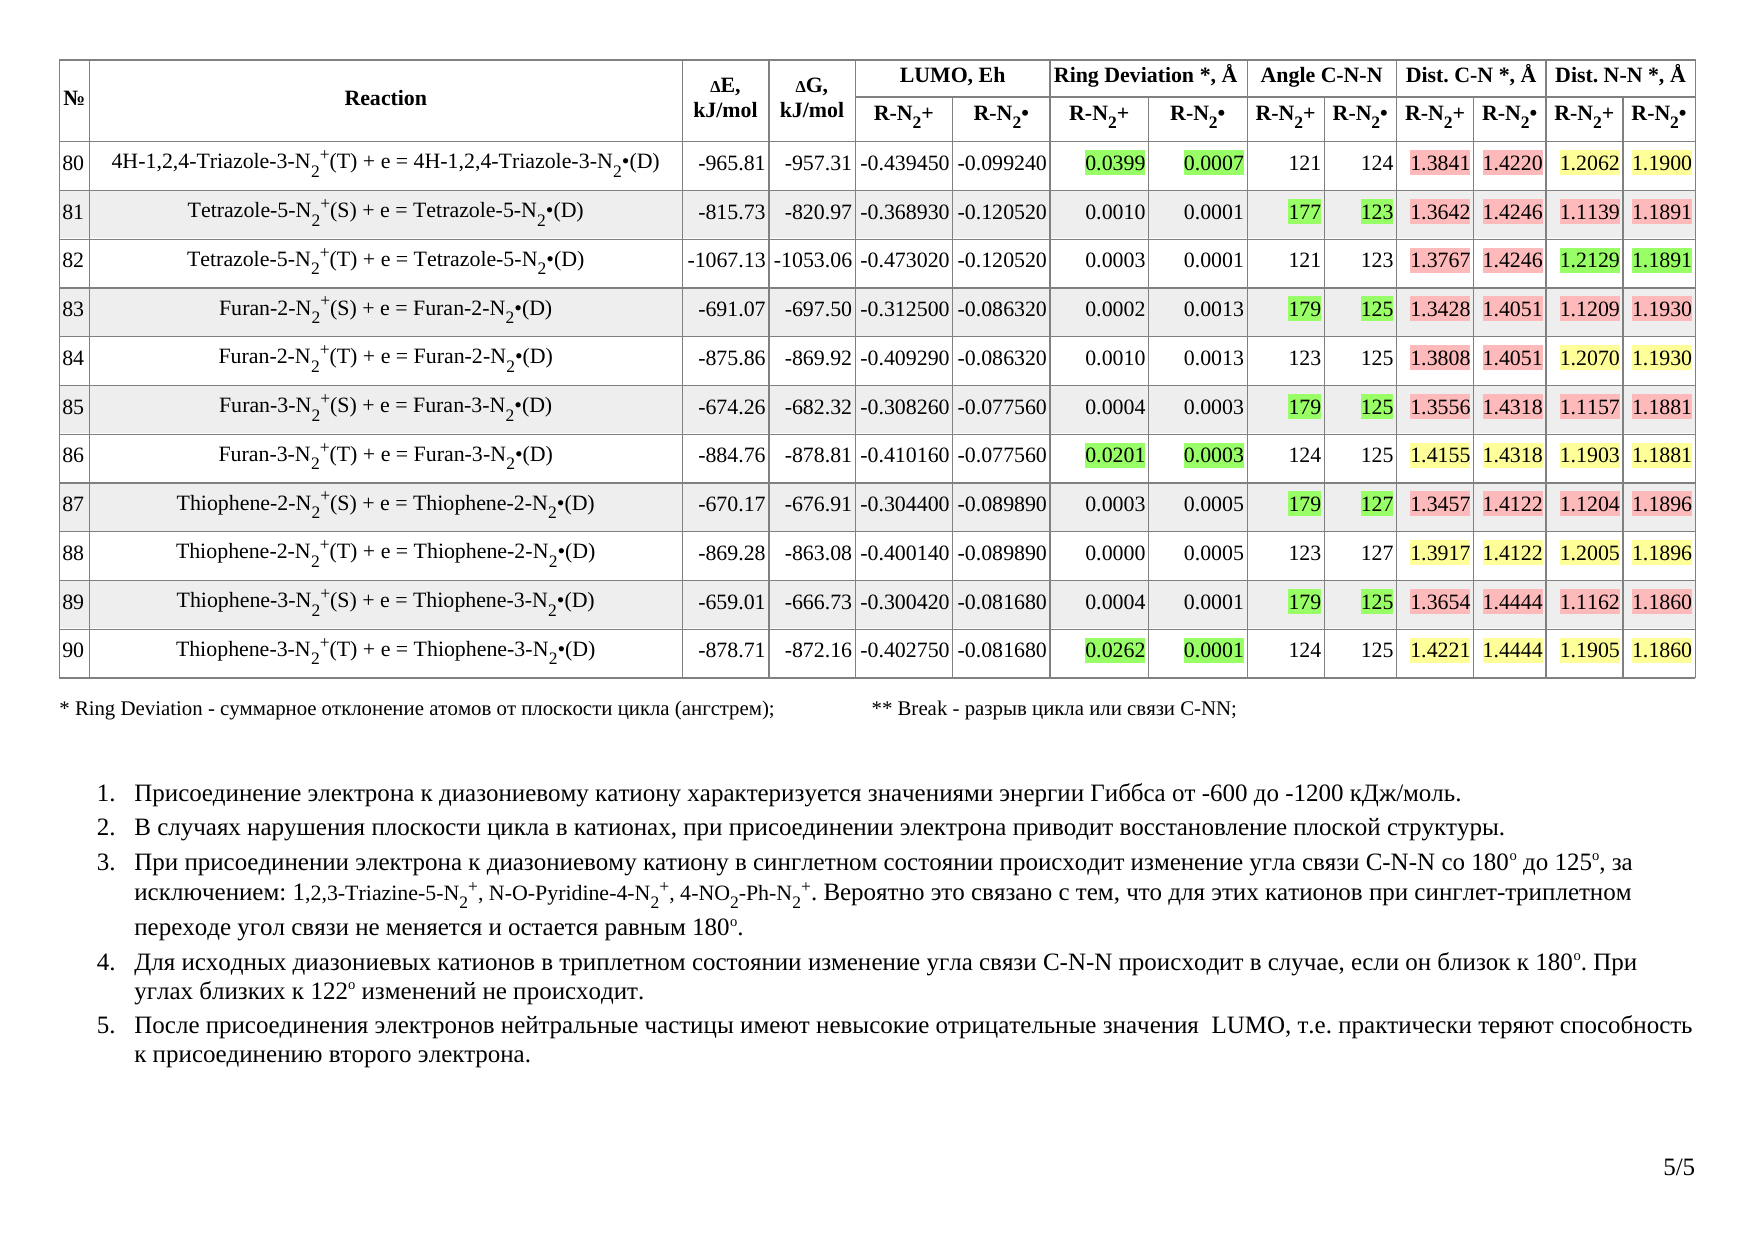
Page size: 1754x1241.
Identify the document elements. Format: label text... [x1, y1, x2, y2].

table_cell -674.26 [683, 386, 768, 433]
table_cell Tetrazole-5-N2+(S) + e = Tetrazole-5-N2•(D) [90, 191, 682, 238]
table_cell 1.2129 [1547, 240, 1622, 287]
table_cell -1053.06 [770, 240, 855, 287]
list Для исходных диазониевых катионов в триплетном состоянии изменение угла связи C-N-N происходит в случае, если он близок к 180o. При углах близких к 122o изменений не происходит. [97, 947, 1695, 1005]
table_cell Thiophene-2-N2+(S) + e = Thiophene-2-N2•(D) [90, 484, 682, 531]
table_cell 1.4246 [1474, 240, 1545, 287]
table_cell 0.0201 [1051, 435, 1148, 482]
table_cell 1.4246 [1474, 191, 1545, 238]
table_cell -0.077560 [953, 435, 1049, 482]
table_cell 0.0001 [1149, 630, 1247, 677]
table_cell 121 [1248, 240, 1324, 287]
table_cell -884.76 [683, 435, 768, 482]
table_cell 1.1162 [1547, 581, 1622, 628]
table_cell 125 [1325, 289, 1396, 336]
table_cell 1.1881 [1624, 386, 1695, 433]
table_cell 1.3654 [1397, 581, 1473, 628]
table_cell 1.4051 [1474, 289, 1545, 336]
table_cell 85 [60, 386, 89, 433]
table_cell -682.32 [770, 386, 855, 433]
table_cell 1.1139 [1547, 191, 1622, 238]
table_cell -0.402750 [856, 630, 952, 677]
table_cell 1.3457 [1397, 484, 1473, 531]
table_cell -0.304400 [856, 484, 952, 531]
table_cell -0.400140 [856, 532, 952, 580]
table_cell Furan-2-N2+(T) + e = Furan-2-N2•(D) [90, 337, 682, 385]
table_cell 86 [60, 435, 89, 482]
table_cell 0.0010 [1051, 337, 1148, 385]
table_cell 127 [1325, 532, 1396, 580]
table_cell 123 [1325, 240, 1396, 287]
table_cell 90 [60, 630, 89, 677]
table_cell -0.081680 [953, 581, 1049, 628]
table_cell Furan-3-N2+(T) + e = Furan-3-N2•(D) [90, 435, 682, 482]
table_cell -0.077560 [953, 386, 1049, 433]
table_cell 1.2062 [1547, 142, 1622, 190]
list Присоединение электрона к диазониевому катиону характеризуется значениями энергии Гиббса от -600 до -1200 кДж/моль. [97, 778, 1695, 807]
table_cell -0.086320 [953, 289, 1049, 336]
table_cell 124 [1248, 435, 1324, 482]
table_cell 0.0003 [1051, 484, 1148, 531]
table_cell R-N2+ [1397, 98, 1473, 141]
table_cell 123 [1248, 337, 1324, 385]
table_cell 1.4122 [1474, 484, 1545, 531]
table_cell -0.089890 [953, 532, 1049, 580]
table_cell -0.089890 [953, 484, 1049, 531]
table_cell 1.4318 [1474, 386, 1545, 433]
table_cell -0.120520 [953, 240, 1049, 287]
table_cell -869.28 [683, 532, 768, 580]
table_cell 4H-1,2,4-Triazole-3-N2+(T) + e = 4H-1,2,4-Triazole-3-N2•(D) [90, 142, 682, 190]
table_cell -0.439450 [856, 142, 952, 190]
table_cell 1.1903 [1547, 435, 1622, 482]
table_cell 1.3767 [1397, 240, 1473, 287]
table_cell 0.0002 [1051, 289, 1148, 336]
table_header Dist. N-N *, Å [1547, 61, 1695, 96]
table_cell 80 [60, 142, 89, 190]
table_cell -965.81 [683, 142, 768, 190]
table_cell 124 [1325, 142, 1396, 190]
table_cell 0.0001 [1149, 191, 1247, 238]
table_cell 125 [1325, 581, 1396, 628]
table_cell 121 [1248, 142, 1324, 190]
table_cell -0.300420 [856, 581, 952, 628]
table_cell 1.3556 [1397, 386, 1473, 433]
table_header LUMO, Eh [856, 61, 1049, 96]
table_cell -697.50 [770, 289, 855, 336]
table_cell -878.81 [770, 435, 855, 482]
table_cell -0.099240 [953, 142, 1049, 190]
table_cell 1.4444 [1474, 581, 1545, 628]
table_cell Thiophene-3-N2+(S) + e = Thiophene-3-N2•(D) [90, 581, 682, 628]
table_cell 1.1905 [1547, 630, 1622, 677]
table_cell 1.1204 [1547, 484, 1622, 531]
table_cell -875.86 [683, 337, 768, 385]
table_cell -863.08 [770, 532, 855, 580]
table_cell 1.3428 [1397, 289, 1473, 336]
table_cell -0.410160 [856, 435, 952, 482]
table_cell R-N2• [953, 98, 1049, 141]
table_cell 1.3808 [1397, 337, 1473, 385]
table_cell 1.4122 [1474, 532, 1545, 580]
table_cell 1.1891 [1624, 191, 1695, 238]
table_cell 0.0003 [1149, 435, 1247, 482]
table_cell 0.0001 [1149, 240, 1247, 287]
table_cell 0.0005 [1149, 484, 1247, 531]
table_cell 84 [60, 337, 89, 385]
table_cell -869.92 [770, 337, 855, 385]
table_cell Furan-2-N2+(S) + e = Furan-2-N2•(D) [90, 289, 682, 336]
table_cell 1.4444 [1474, 630, 1545, 677]
table_cell 123 [1248, 532, 1324, 580]
table_cell 125 [1325, 630, 1396, 677]
table_cell Furan-3-N2+(S) + e = Furan-3-N2•(D) [90, 386, 682, 433]
table_cell 1.4318 [1474, 435, 1545, 482]
table_cell -659.01 [683, 581, 768, 628]
table_cell 0.0013 [1149, 337, 1247, 385]
table_cell -820.97 [770, 191, 855, 238]
table_cell R-N2• [1474, 98, 1545, 141]
table_cell 1.2005 [1547, 532, 1622, 580]
table_cell 125 [1325, 435, 1396, 482]
table_cell 179 [1248, 289, 1324, 336]
table_cell 0.0013 [1149, 289, 1247, 336]
table_cell 0.0004 [1051, 386, 1148, 433]
table_cell 1.3642 [1397, 191, 1473, 238]
table_cell -0.473020 [856, 240, 952, 287]
table_cell -0.086320 [953, 337, 1049, 385]
table_cell 1.1209 [1547, 289, 1622, 336]
table_cell 1.1896 [1624, 532, 1695, 580]
list В случаях нарушения плоскости цикла в катионах, при присоединении электрона приводит восстановление плоской структуры. [97, 812, 1695, 841]
table_cell R-N2• [1325, 98, 1396, 141]
table_cell 1.1881 [1624, 435, 1695, 482]
table_cell -0.081680 [953, 630, 1049, 677]
table_cell Thiophene-2-N2+(T) + e = Thiophene-2-N2•(D) [90, 532, 682, 580]
table_cell -670.17 [683, 484, 768, 531]
table_cell 123 [1325, 191, 1396, 238]
table_cell R-N2• [1624, 98, 1695, 141]
table_cell 125 [1325, 386, 1396, 433]
table_header Reaction [90, 61, 682, 141]
table_header ∆G, kJ/mol [770, 61, 855, 141]
table_cell 1.1930 [1624, 337, 1695, 385]
table_cell -815.73 [683, 191, 768, 238]
table_cell -957.31 [770, 142, 855, 190]
table_cell 127 [1325, 484, 1396, 531]
table_cell 1.1896 [1624, 484, 1695, 531]
table_cell 179 [1248, 386, 1324, 433]
table_cell 87 [60, 484, 89, 531]
table_cell 0.0262 [1051, 630, 1148, 677]
table_header Ring Deviation *, Å [1051, 61, 1247, 96]
table_cell 0.0399 [1051, 142, 1148, 190]
table_cell R-N2+ [1547, 98, 1622, 141]
table_cell 1.1891 [1624, 240, 1695, 287]
table_cell -0.308260 [856, 386, 952, 433]
table_cell -0.409290 [856, 337, 952, 385]
table_cell 89 [60, 581, 89, 628]
table_cell 81 [60, 191, 89, 238]
table_cell -0.368930 [856, 191, 952, 238]
table_cell 179 [1248, 484, 1324, 531]
table_header Dist. C-N *, Å [1397, 61, 1545, 96]
table_cell 82 [60, 240, 89, 287]
table_cell 1.3917 [1397, 532, 1473, 580]
table_cell 1.4155 [1397, 435, 1473, 482]
table_cell 124 [1248, 630, 1324, 677]
table_cell 83 [60, 289, 89, 336]
table_header № [60, 61, 89, 141]
table_header ∆E, kJ/mol [683, 61, 768, 141]
table_cell 1.4221 [1397, 630, 1473, 677]
table_cell -691.07 [683, 289, 768, 336]
table_cell 1.4051 [1474, 337, 1545, 385]
table_cell 0.0005 [1149, 532, 1247, 580]
table_cell 1.3841 [1397, 142, 1473, 190]
table_cell 1.2070 [1547, 337, 1622, 385]
table_cell 0.0010 [1051, 191, 1148, 238]
table_cell 1.4220 [1474, 142, 1545, 190]
table_cell 1.1860 [1624, 581, 1695, 628]
table_cell R-N2+ [856, 98, 952, 141]
table_cell 1.1860 [1624, 630, 1695, 677]
table_cell 88 [60, 532, 89, 580]
table_cell 0.0003 [1051, 240, 1148, 287]
table_cell -0.312500 [856, 289, 952, 336]
table_cell 1.1157 [1547, 386, 1622, 433]
table_cell 0.0004 [1051, 581, 1148, 628]
table_cell -666.73 [770, 581, 855, 628]
table_cell -0.120520 [953, 191, 1049, 238]
table_cell R-N2+ [1051, 98, 1148, 141]
table_cell R-N2• [1149, 98, 1247, 141]
table_cell 1.1930 [1624, 289, 1695, 336]
list При присоединении электрона к диазониевому катиону в синглетном состоянии происходит изменение угла связи C-N-N со 180o до 125o, за исключением: 1,2,3-Triazine-5-N2+, N-O-Pyridine-4-N2+, 4-NO2-Ph-N2+. Вероятно это связано с тем, что для этих катионов при синглет-триплетном переходе угол связи не меняется и остается равным 180o. [97, 847, 1695, 941]
table_cell 1.1900 [1624, 142, 1695, 190]
table_cell -676.91 [770, 484, 855, 531]
table_cell 0.0001 [1149, 581, 1247, 628]
table_cell 0.0007 [1149, 142, 1247, 190]
table_cell Tetrazole-5-N2+(T) + e = Tetrazole-5-N2•(D) [90, 240, 682, 287]
table_cell Thiophene-3-N2+(T) + e = Thiophene-3-N2•(D) [90, 630, 682, 677]
table_cell -1067.13 [683, 240, 768, 287]
list После присоединения электронов нейтральные частицы имеют невысокие отрицательные значения LUMO, т.е. практически теряют способность к присоединению второго электрона. [97, 1011, 1695, 1068]
table_cell -872.16 [770, 630, 855, 677]
table_cell -878.71 [683, 630, 768, 677]
text * Ring Deviation - суммарное отклонение атомов от плоскости цикла (ангстрем); ** Break - разрыв цикла или связи C-NN; [59, 695, 1695, 719]
table_cell 179 [1248, 581, 1324, 628]
table_cell 0.0003 [1149, 386, 1247, 433]
table_cell 0.0000 [1051, 532, 1148, 580]
table_cell 125 [1325, 337, 1396, 385]
table_cell 177 [1248, 191, 1324, 238]
table_cell R-N2+ [1248, 98, 1324, 141]
table_header Angle C-N-N [1248, 61, 1396, 96]
